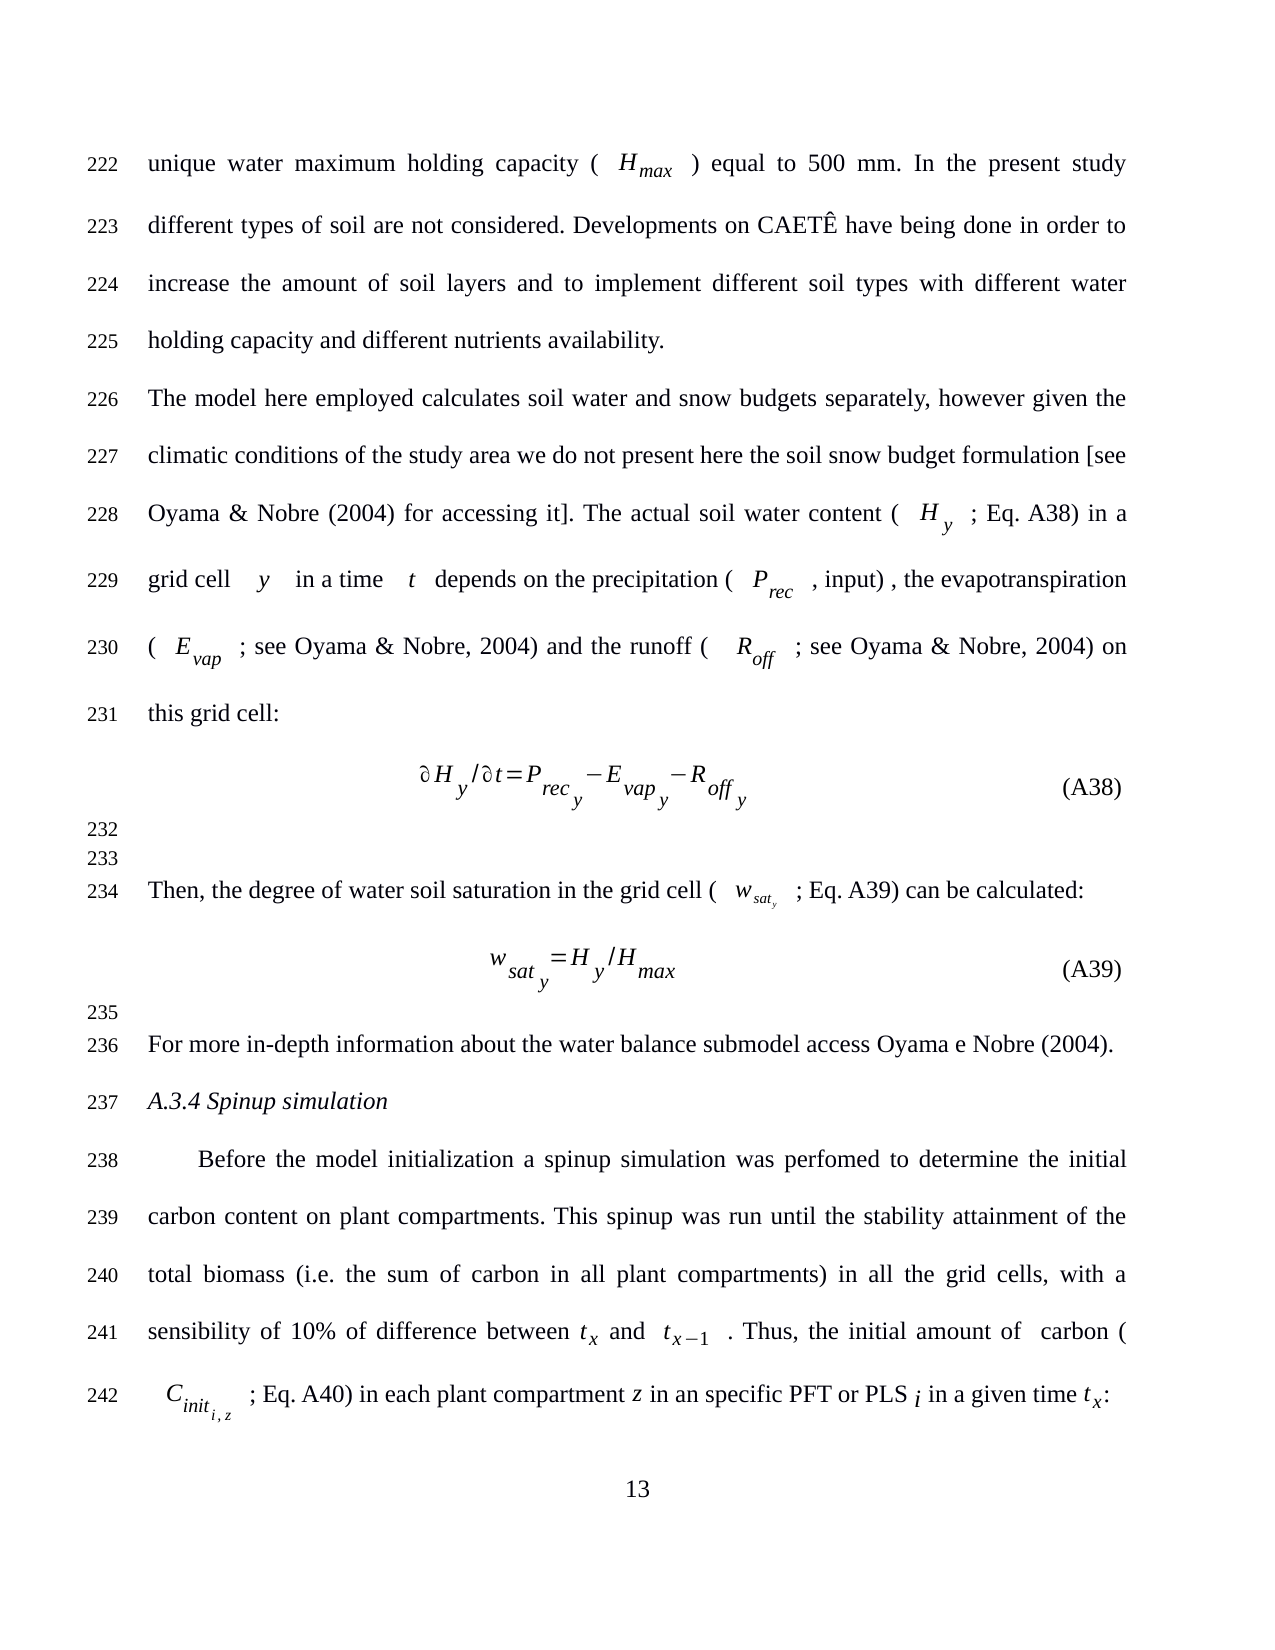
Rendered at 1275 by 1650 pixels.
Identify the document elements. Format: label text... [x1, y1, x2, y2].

table_header (A38) [1019, 755, 1127, 817]
text The model here employed calculates soil water and snow budgets separately, however given the climatic conditions of the study area we do not present here the soil snow budget formulation [see Oyama & Nobre (2004) for accessing it]. The actual soil water content (; Eq. A38) in a grid cell in a time depends on the precipitation (, input) , the evapotranspiration (; see Oyama & Nobre, 2004) and the runoff ( ; see Oyama & Nobre, 2004) on this grid cell: [148, 383, 1127, 727]
text unique water maximum holding capacity () equal to 500 mm. In the present study different types of soil are not considered. Developments on CAETÊ have being done in order to increase the amount of soil layers and to implement different soil types with different water holding capacity and different nutrients availability. [148, 148, 1127, 354]
text For more in-depth information about the water balance submodel access Oyama e Nobre (2004). [148, 1029, 1127, 1057]
table_header [148, 755, 1018, 817]
text Then, the degree of water soil saturation in the grid cell (; Eq. A39) can be calculated: [148, 875, 1127, 909]
text A.3.4 Spinup simulation [148, 1086, 1127, 1115]
table_header (A39) [1019, 938, 1127, 1000]
text Before the model initialization a spinup simulation was perfomed to determine the initial carbon content on plant compartments. This spinup was run until the stability attainment of the total biomass (i.e. the sum of carbon in all plant compartments) in all the grid cells, with a sensibility of 10% of difference between and. Thus, the initial amount of carbon (; Eq. A40) in each plant compartment in an specific PFT or PLS in a given time : [148, 1144, 1127, 1424]
table_header [148, 938, 1018, 1000]
